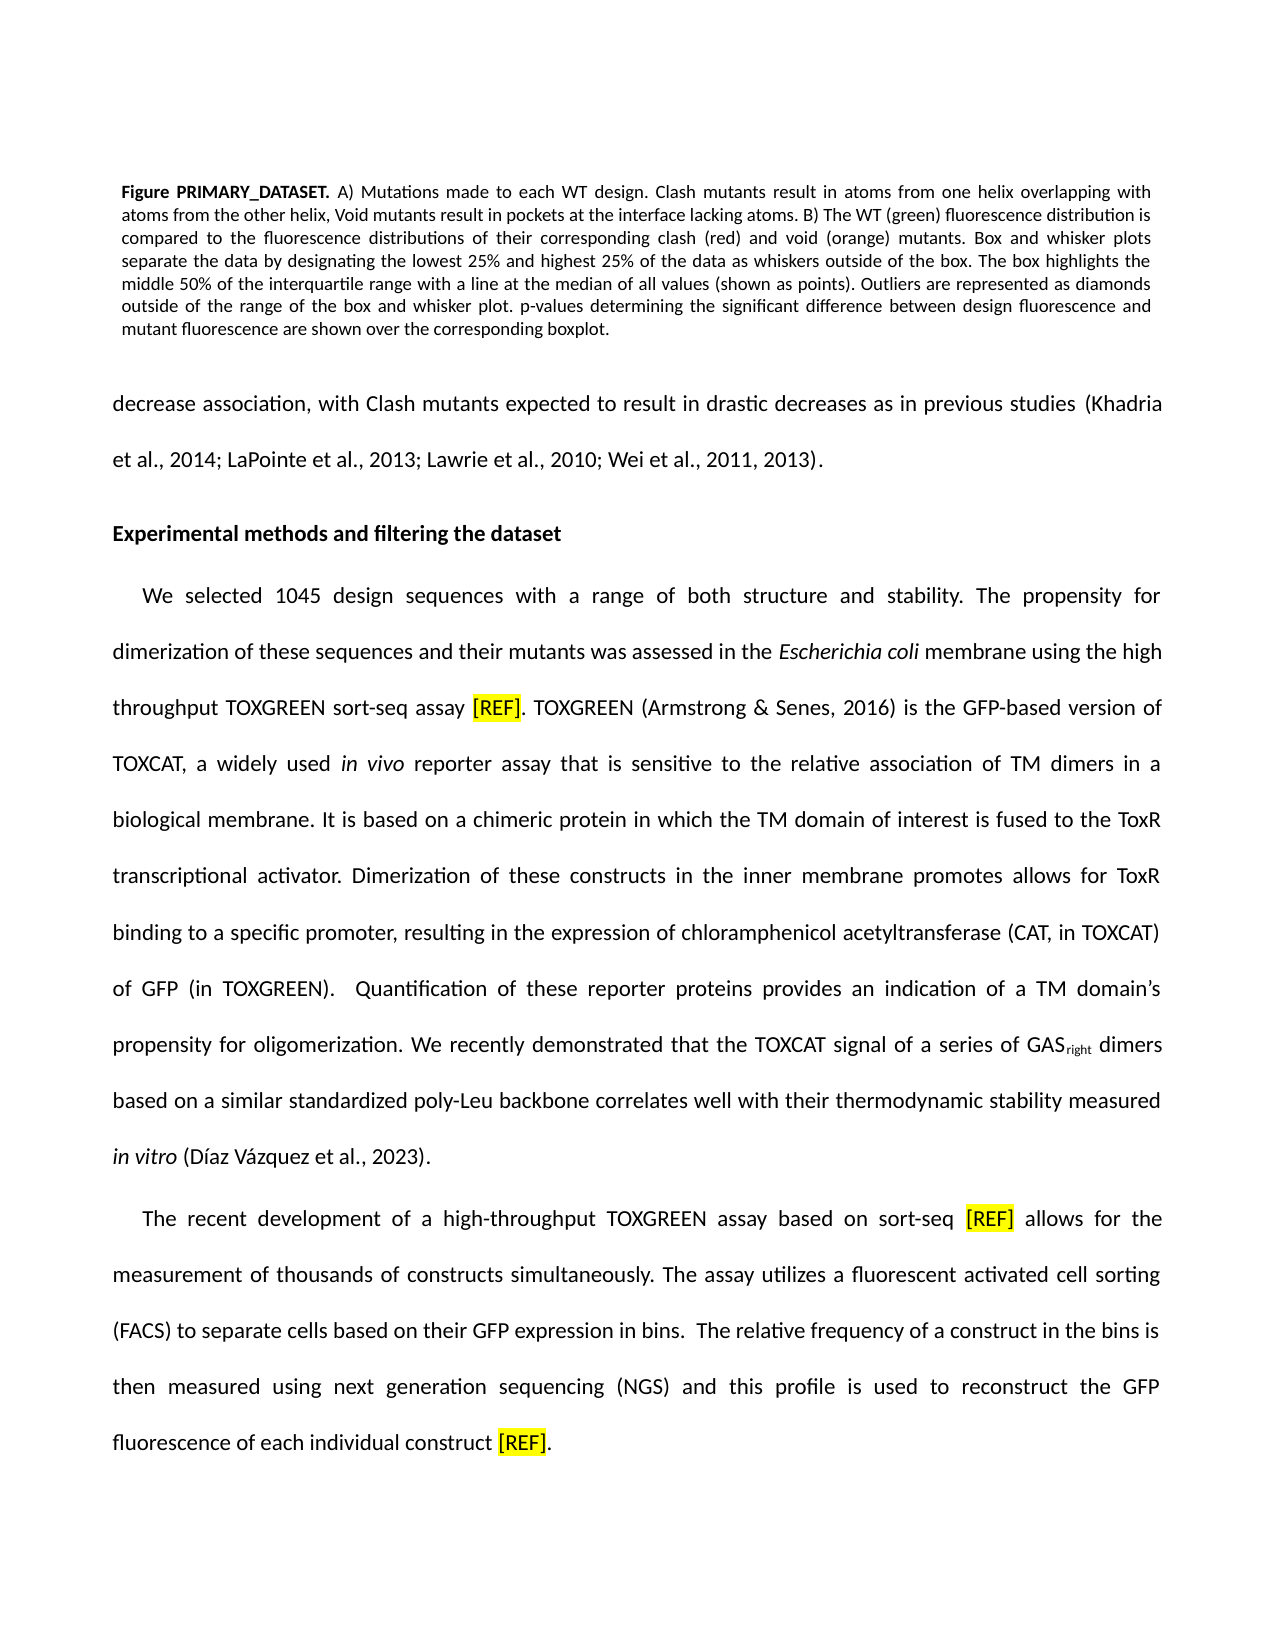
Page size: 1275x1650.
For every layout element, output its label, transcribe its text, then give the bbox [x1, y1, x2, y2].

text decrease association, with Clash mutants expected to result in drastic decreases as in previous studies (Khadria et al., 2014; LaPointe et al., 2013; Lawrie et al., 2010; Wei et al., 2011, 2013). [112, 349, 1162, 473]
text Figure PRIMARY_DATASET. A) Mutations made to each WT design. Clash mutants result in atoms from one helix overlapping with atoms from the other helix, Void mutants result in pockets at the interface lacking atoms. B) The WT (green) fluorescence distribution is compared to the fluorescence distributions of their corresponding clash (red) and void (orange) mutants. Box and whisker plots separate the data by designating the lowest 25% and highest 25% of the data as whiskers outside of the box. The box highlights the middle 50% of the interquartile range with a line at the median of all values (shown as points). Outliers are represented as diamonds outside of the range of the box and whisker plot. p-values determining the significant difference between design fluorescence and mutant fluorescence are shown over the corresponding boxplot. [121, 180, 1154, 341]
subtitle Experimental methods and filtering the dataset [112, 519, 1162, 547]
text The recent development of a high-throughput TOXGREEN assay based on sort-seq [REF] allows for the measurement of thousands of constructs simultaneously. The assay utilizes a fluorescent activated cell sorting (FACS) to separate cells based on their GFP expression in bins. The relative frequency of a construct in the bins is then measured using next generation sequencing (NGS) and this profile is used to reconstruct the GFP fluorescence of each individual construct [REF]. [112, 1204, 1162, 1456]
text We selected 1045 design sequences with a range of both structure and stability. The propensity for dimerization of these sequences and their mutants was assessed in the Escherichia coli membrane using the high throughput TOXGREEN sort-seq assay [REF]. TOXGREEN (Armstrong & Senes, 2016) is the GFP-based version of TOXCAT, a widely used in vivo reporter assay that is sensitive to the relative association of TM dimers in a biological membrane. It is based on a chimeric protein in which the TM domain of interest is fused to the ToxR transcriptional activator. Dimerization of these constructs in the inner membrane promotes allows for ToxR binding to a specific promoter, resulting in the expression of chloramphenicol acetyltransferase (CAT, in TOXCAT) of GFP (in TOXGREEN). Quantification of these reporter proteins provides an indication of a TM domain’s propensity for oligomerization. We recently demonstrated that the TOXCAT signal of a series of GASright dimers based on a similar standardized poly-Leu backbone correlates well with their thermodynamic stability measured in vitro (Díaz Vázquez et al., 2023). [112, 581, 1162, 1170]
